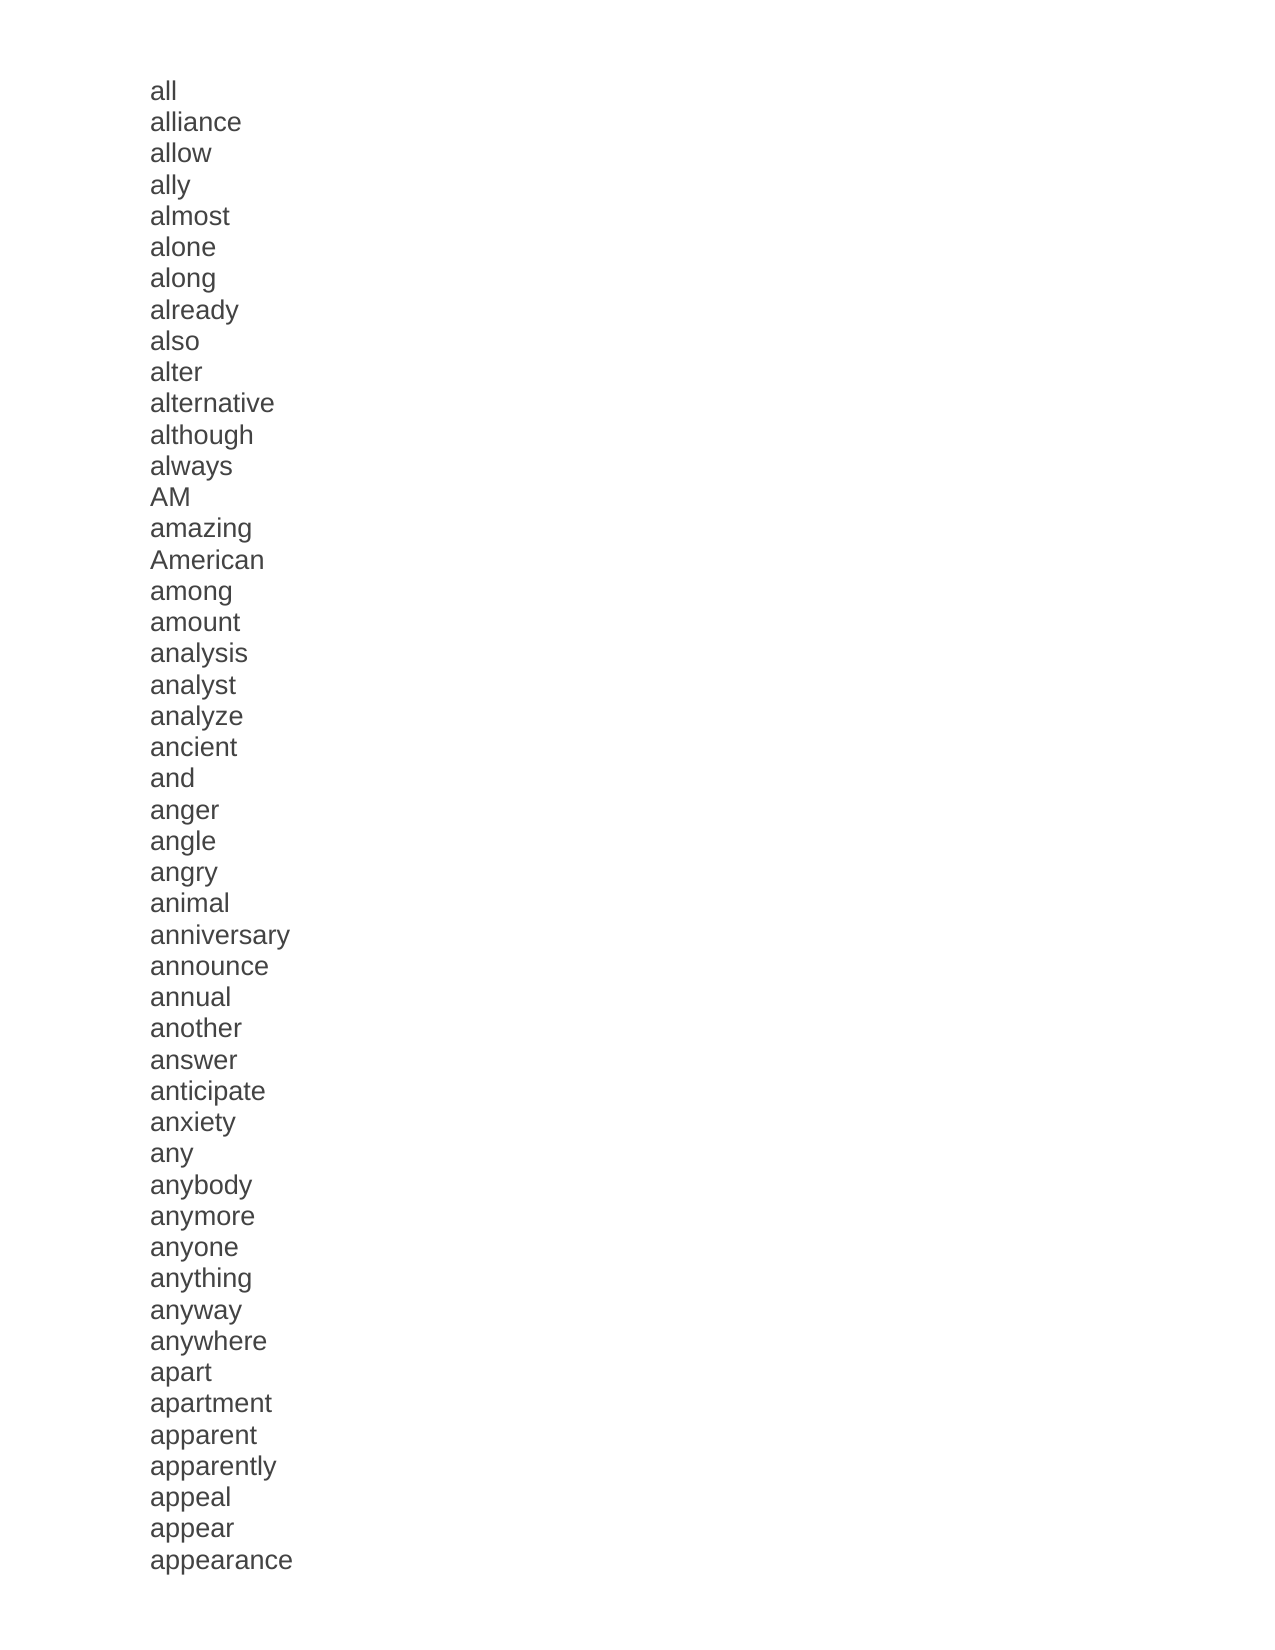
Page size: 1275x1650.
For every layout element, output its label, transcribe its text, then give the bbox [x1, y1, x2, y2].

text already [150, 294, 1125, 325]
text ancient [150, 731, 1125, 762]
text amount [150, 606, 1125, 637]
text anger [150, 794, 1125, 825]
text anybody [150, 1169, 1125, 1200]
text anymore [150, 1200, 1125, 1231]
text analyst [150, 669, 1125, 700]
text alliance [150, 106, 1125, 137]
text apparently [150, 1450, 1125, 1481]
text appeal [150, 1481, 1125, 1512]
text almost [150, 200, 1125, 231]
text annual [150, 981, 1125, 1012]
text anyone [150, 1231, 1125, 1262]
text apart [150, 1356, 1125, 1387]
text anyway [150, 1294, 1125, 1325]
text analysis [150, 637, 1125, 669]
text alternative [150, 387, 1125, 419]
text apparent [150, 1419, 1125, 1450]
text allow [150, 137, 1125, 169]
text anywhere [150, 1325, 1125, 1356]
text any [150, 1137, 1125, 1169]
text American [150, 544, 1125, 575]
text animal [150, 887, 1125, 919]
text and [150, 762, 1125, 794]
text along [150, 262, 1125, 294]
text always [150, 450, 1125, 481]
text announce [150, 950, 1125, 981]
text alter [150, 356, 1125, 387]
text ally [150, 169, 1125, 200]
text apartment [150, 1387, 1125, 1419]
text appearance [150, 1544, 1125, 1575]
text angry [150, 856, 1125, 887]
text although [150, 419, 1125, 450]
text appear [150, 1512, 1125, 1544]
text another [150, 1012, 1125, 1044]
text among [150, 575, 1125, 606]
text angle [150, 825, 1125, 856]
text all [150, 75, 1125, 106]
text anniversary [150, 919, 1125, 950]
text alone [150, 231, 1125, 262]
text answer [150, 1044, 1125, 1075]
text anything [150, 1262, 1125, 1294]
text anticipate [150, 1075, 1125, 1106]
text also [150, 325, 1125, 356]
text anxiety [150, 1106, 1125, 1137]
text AM [150, 481, 1125, 512]
text analyze [150, 700, 1125, 731]
text amazing [150, 512, 1125, 544]
